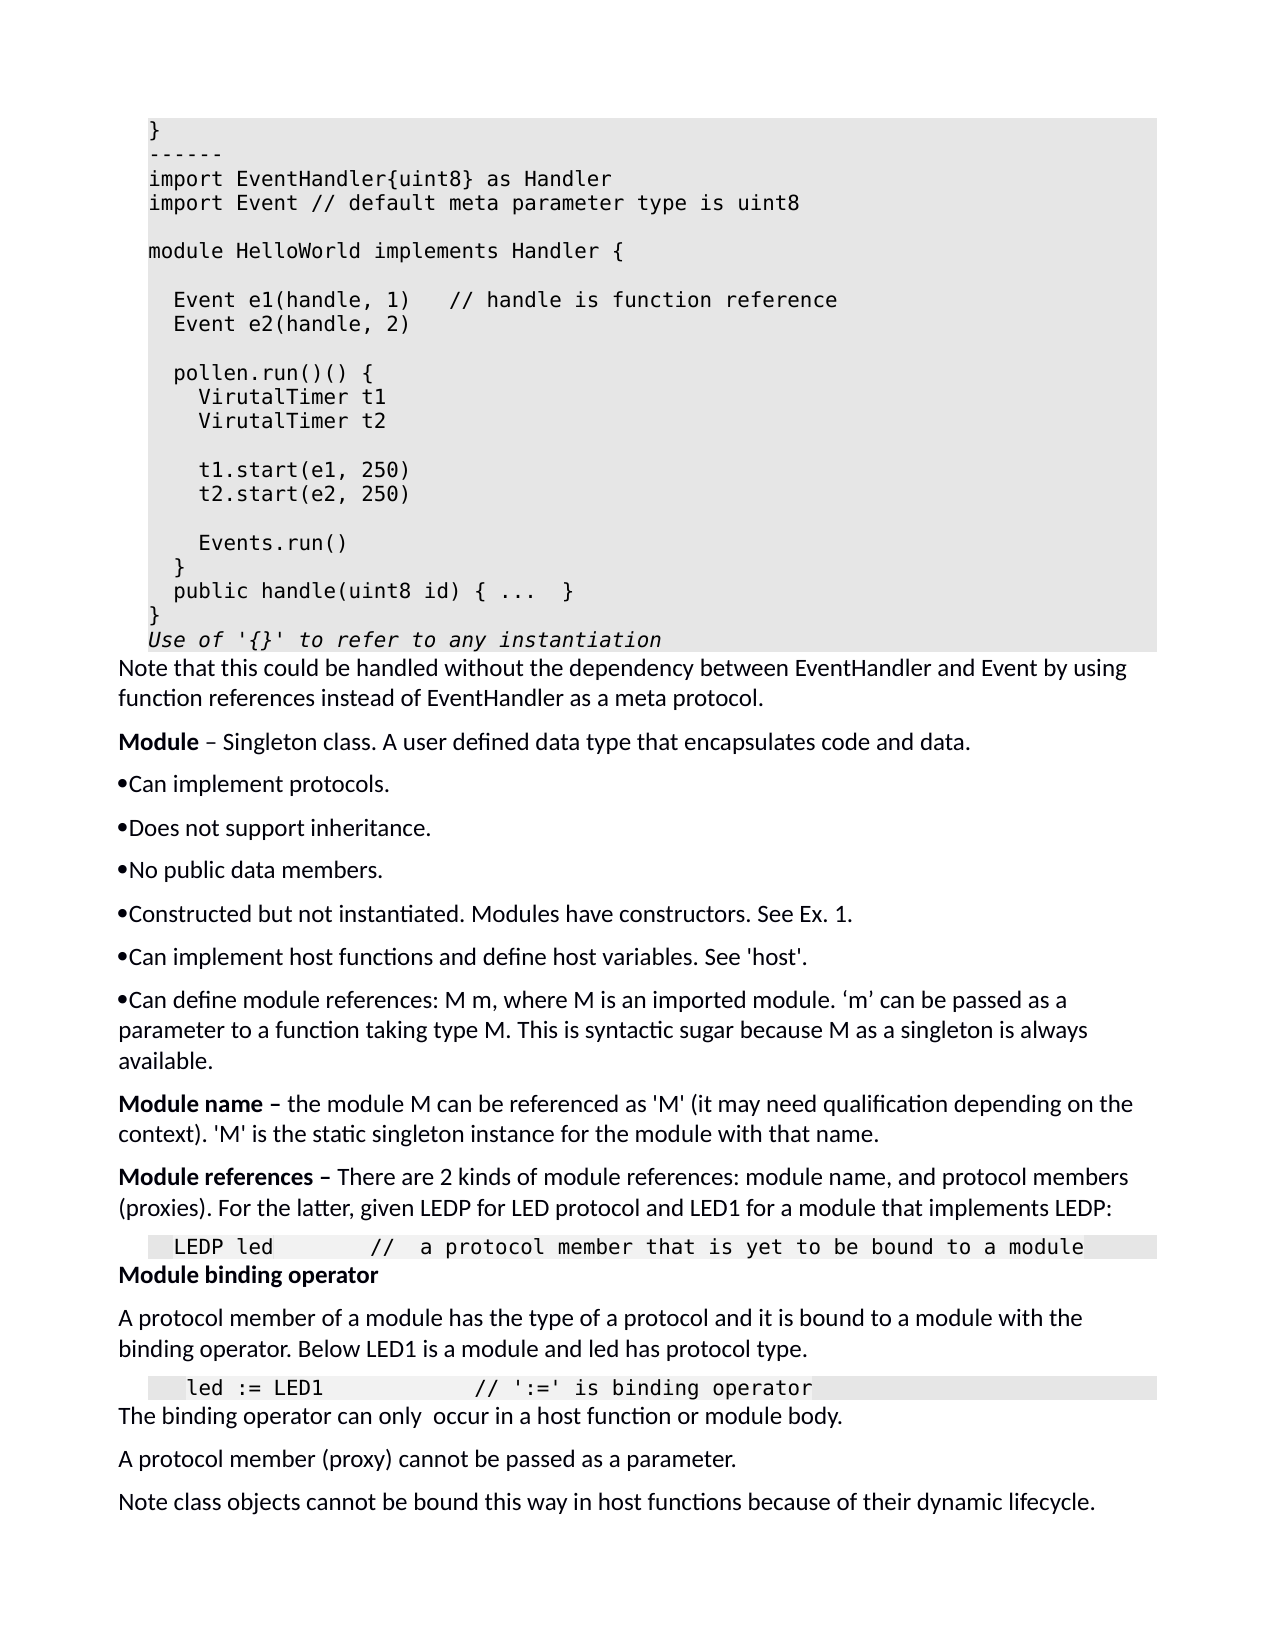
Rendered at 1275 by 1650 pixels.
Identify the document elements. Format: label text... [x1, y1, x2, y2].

text } [148, 118, 1157, 142]
text Module – Singleton class. A user defined data type that encapsulates code and data. [118, 726, 1157, 756]
list Can define module references: M m, where M is an imported module. ‘m’ can be passed as a parameter to a function taking type M. This is syntactic sugar because M as a singleton is always available. [118, 984, 1157, 1075]
text pollen.run()() { [148, 361, 1157, 385]
text import Event // default meta parameter type is uint8 [148, 191, 1157, 215]
text public handle(uint8 id) { ... } [148, 579, 1157, 603]
text The binding operator can only occur in a host function or module body. [118, 1400, 1157, 1431]
list No public data members. [118, 855, 1157, 885]
text } [148, 603, 1157, 628]
text import EventHandler{uint8} as Handler [148, 167, 1157, 191]
text Events.run() [148, 531, 1157, 555]
text Use of '{}' to refer to any instantiation [148, 628, 1157, 652]
text ------ [148, 142, 1157, 167]
list Constructed but not instantiated. Modules have constructors. See Ex. 1. [118, 898, 1157, 928]
text t1.start(e1, 250) [148, 458, 1157, 482]
text Module binding operator [118, 1259, 1157, 1290]
text Event e2(handle, 2) [148, 312, 1157, 337]
text Note class objects cannot be bound this way in host functions because of their dynamic lifecycle. [118, 1486, 1157, 1517]
text A protocol member of a module has the type of a protocol and it is bound to a module with the binding operator. Below LED1 is a module and led has protocol type. [118, 1302, 1157, 1363]
text Module name – the module M can be referenced as 'M' (it may need qualification depending on the context). 'M' is the static singleton instance for the module with that name. [118, 1088, 1157, 1149]
text } [148, 555, 1157, 579]
text t2.start(e2, 250) [148, 482, 1157, 506]
text module HelloWorld implements Handler { [148, 239, 1157, 264]
text led := LED1 // ':=' is binding operator [148, 1376, 1157, 1400]
list Does not support inheritance. [118, 812, 1157, 842]
text Module references – There are 2 kinds of module references: module name, and protocol members (proxies). For the latter, given LEDP for LED protocol and LED1 for a module that implements LEDP: [118, 1161, 1157, 1222]
text A protocol member (proxy) cannot be passed as a parameter. [118, 1443, 1157, 1473]
text VirutalTimer t1 [148, 385, 1157, 409]
text VirutalTimer t2 [148, 409, 1157, 434]
text LEDP led // a protocol member that is yet to be bound to a module [148, 1235, 1157, 1259]
text Event e1(handle, 1) // handle is function reference [148, 288, 1157, 312]
text Note that this could be handled without the dependency between EventHandler and Event by using function references instead of EventHandler as a meta protocol. [118, 652, 1157, 713]
list Can implement protocols. [118, 769, 1157, 799]
list Can implement host functions and define host variables. See 'host'. [118, 941, 1157, 971]
